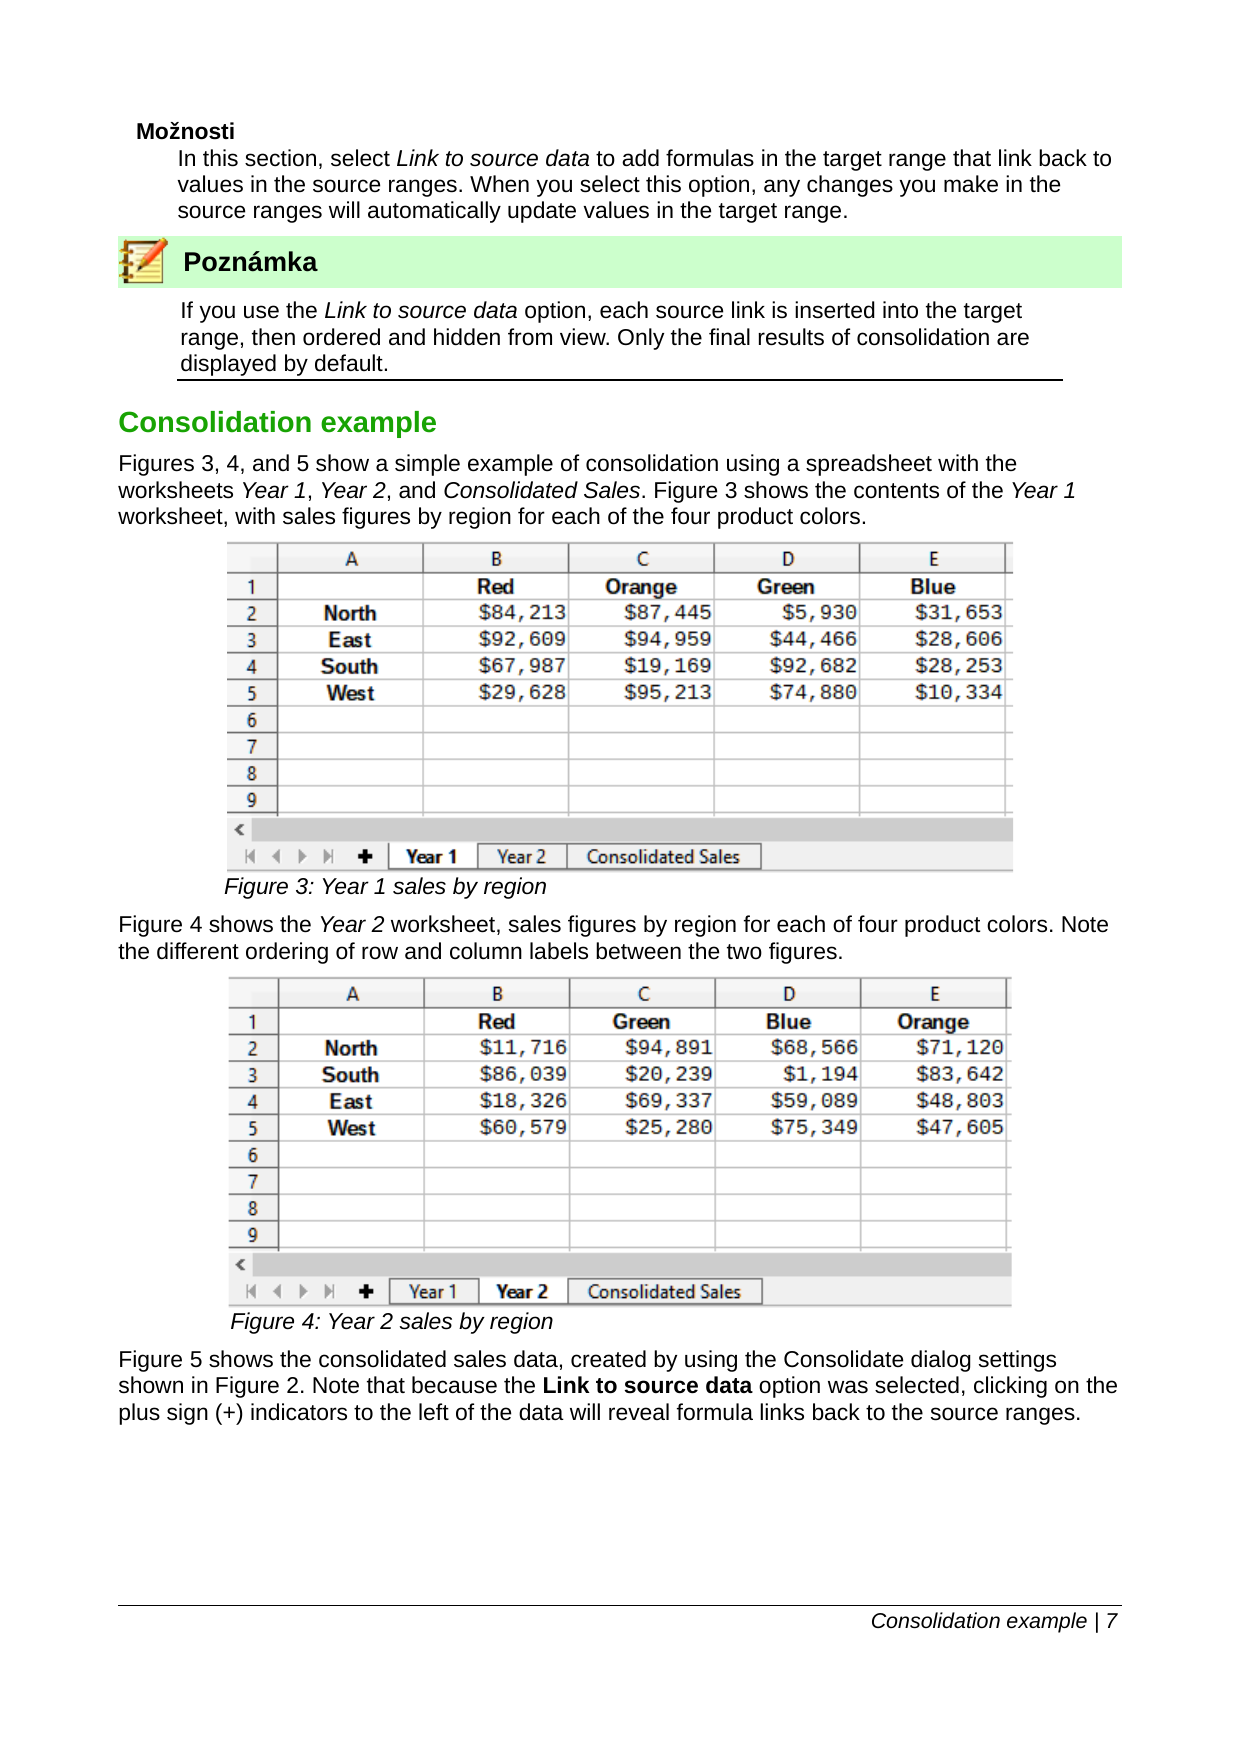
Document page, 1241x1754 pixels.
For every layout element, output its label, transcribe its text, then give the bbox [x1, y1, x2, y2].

picture [119, 236, 170, 287]
picture [227, 541, 1014, 873]
text If you use the Link to source data option, each source link is inserted into the target range, then ordered and hidden from view. Only the final results of consolidation are displayed by default. [177, 294, 1063, 379]
subtitle Consolidation example [118, 405, 1122, 438]
text Figure 3: Year 1 sales by region [224, 542, 1016, 899]
text Figure 4 shows the Year 2 worksheet, sales figures by region for each of four product colors. Note the different ordering of row and column labels between the two figures. [118, 911, 1122, 964]
text Figures 3, 4, and 5 show a simple example of consolidation using a spreadsheet with the worksheets Year 1, Year 2, and Consolidated Sales. Figure 3 shows the contents of the Year 1 worksheet, with sales figures by region for each of the four product colors. [118, 450, 1122, 529]
text Figure 4: Year 2 sales by region [230, 1308, 1010, 1334]
text In this section, select Link to source data to add formulas in the target range that link back to values in the source ranges. When you select this option, any changes you make in the source ranges will automatically update values in the target range. [177, 144, 1122, 223]
subtitle Poznámka [118, 236, 1122, 288]
text Figure 5 shows the consolidated sales data, created by using the Consolidate dialog settings shown in Figure 2. Note that because the Link to source data option was selected, clicking on the plus sign (+) indicators to the left of the data will reveal formula links back to the source ranges. [118, 1346, 1122, 1425]
text Možnosti [136, 118, 1122, 144]
picture [228, 976, 1012, 1308]
